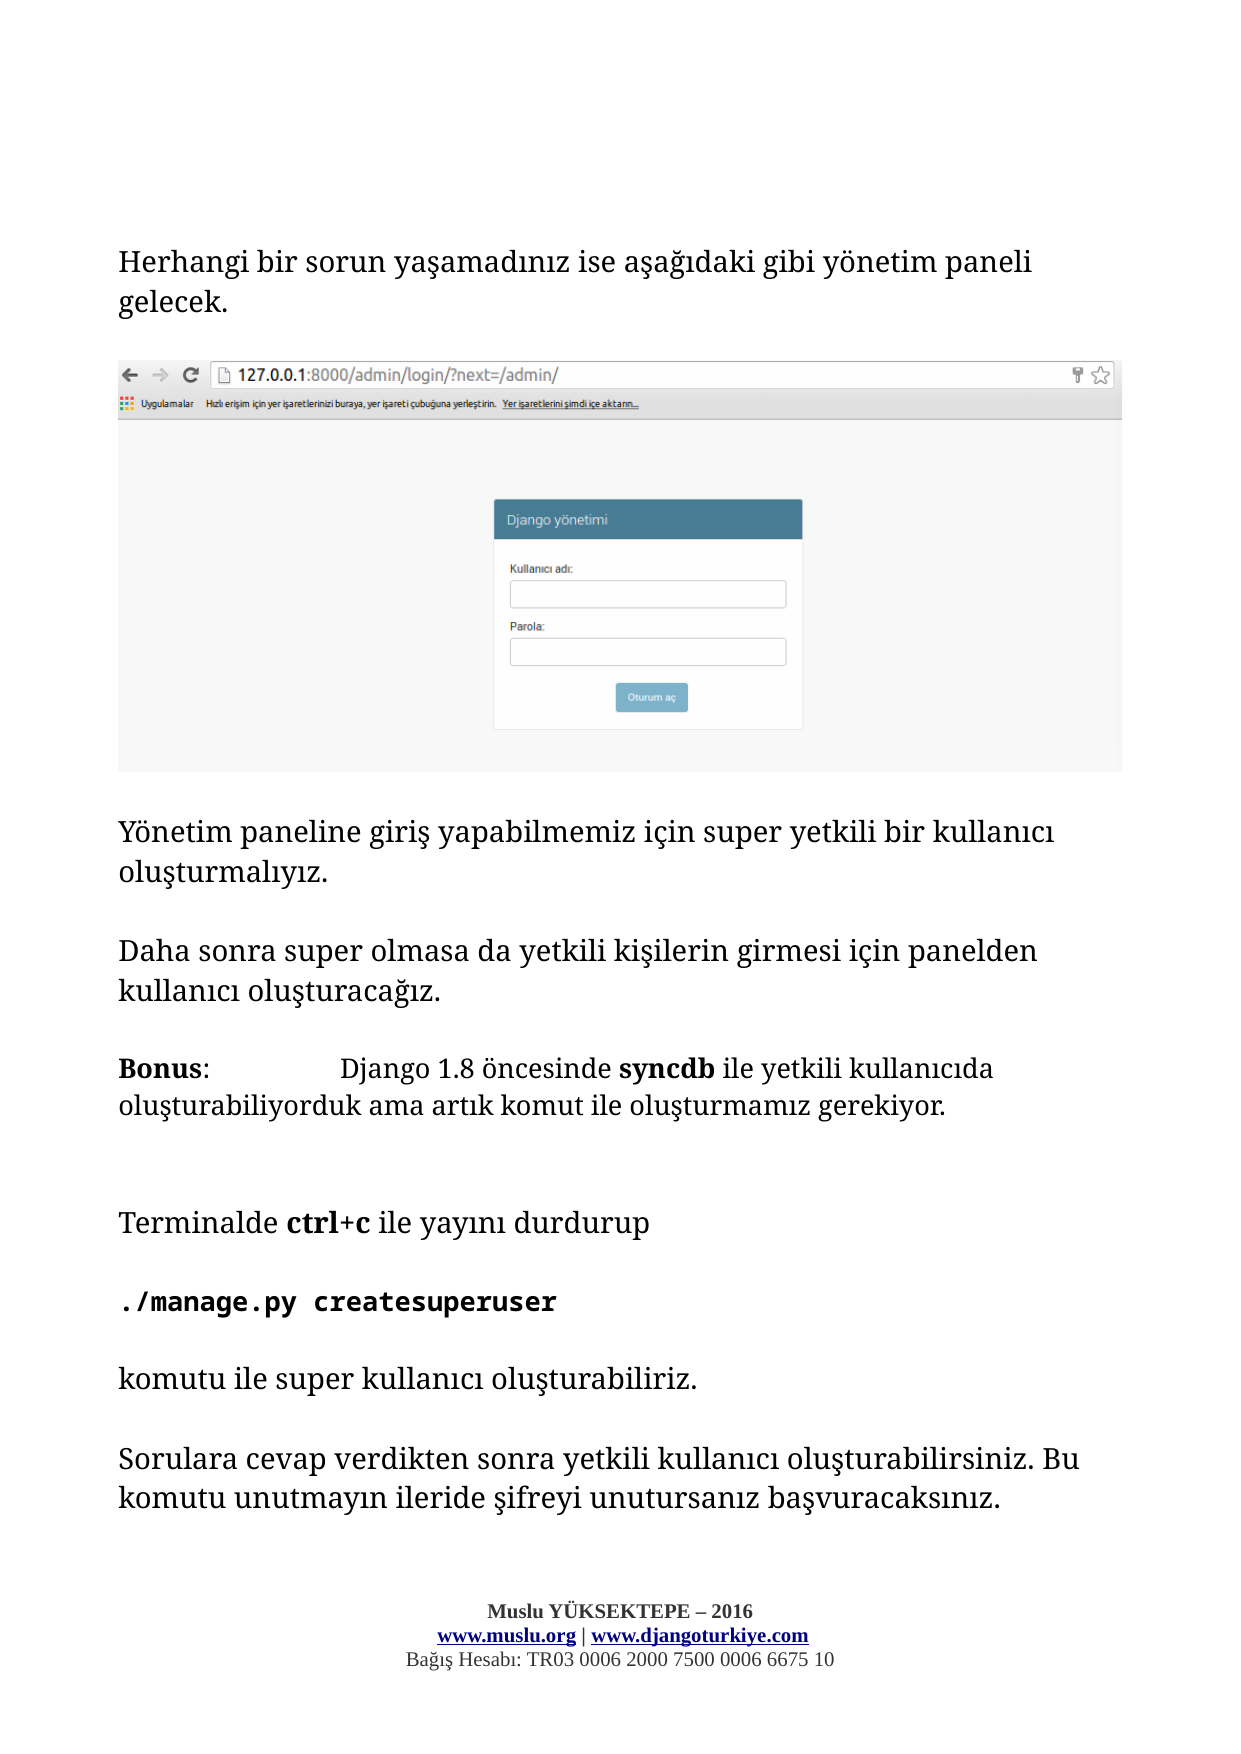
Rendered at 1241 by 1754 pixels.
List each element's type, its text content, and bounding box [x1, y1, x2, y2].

text Sorulara cevap verdikten sonra yetkili kullanıcı oluşturabilirsiniz. Bu komutu unutmayın ileride şifreyi unutursanız başvuracaksınız. [118, 1438, 1122, 1517]
text Herhangi bir sorun yaşamadınız ise aşağıdaki gibi yönetim paneli gelecek. [118, 241, 1122, 321]
text ./manage.py createsuperuser [118, 1282, 1122, 1319]
text komutu ile super kullanıcı oluşturabiliriz. [118, 1359, 1122, 1398]
text Bonus: Django 1.8 öncesinde syncdb ile yetkili kullanıcıda oluşturabiliyorduk ama artık komut ile oluşturmamız gerekiyor. [118, 1049, 1122, 1123]
text Yönetim paneline giriş yapabilmemiz için super yetkili bir kullanıcı oluşturmalıyız. [118, 811, 1122, 891]
text Terminalde ctrl+c ile yayını durdurup [118, 1203, 1122, 1242]
picture [118, 360, 1123, 772]
text Daha sonra super olmasa da yetkili kişilerin girmesi için panelden kullanıcı oluşturacağız. [118, 931, 1122, 1010]
